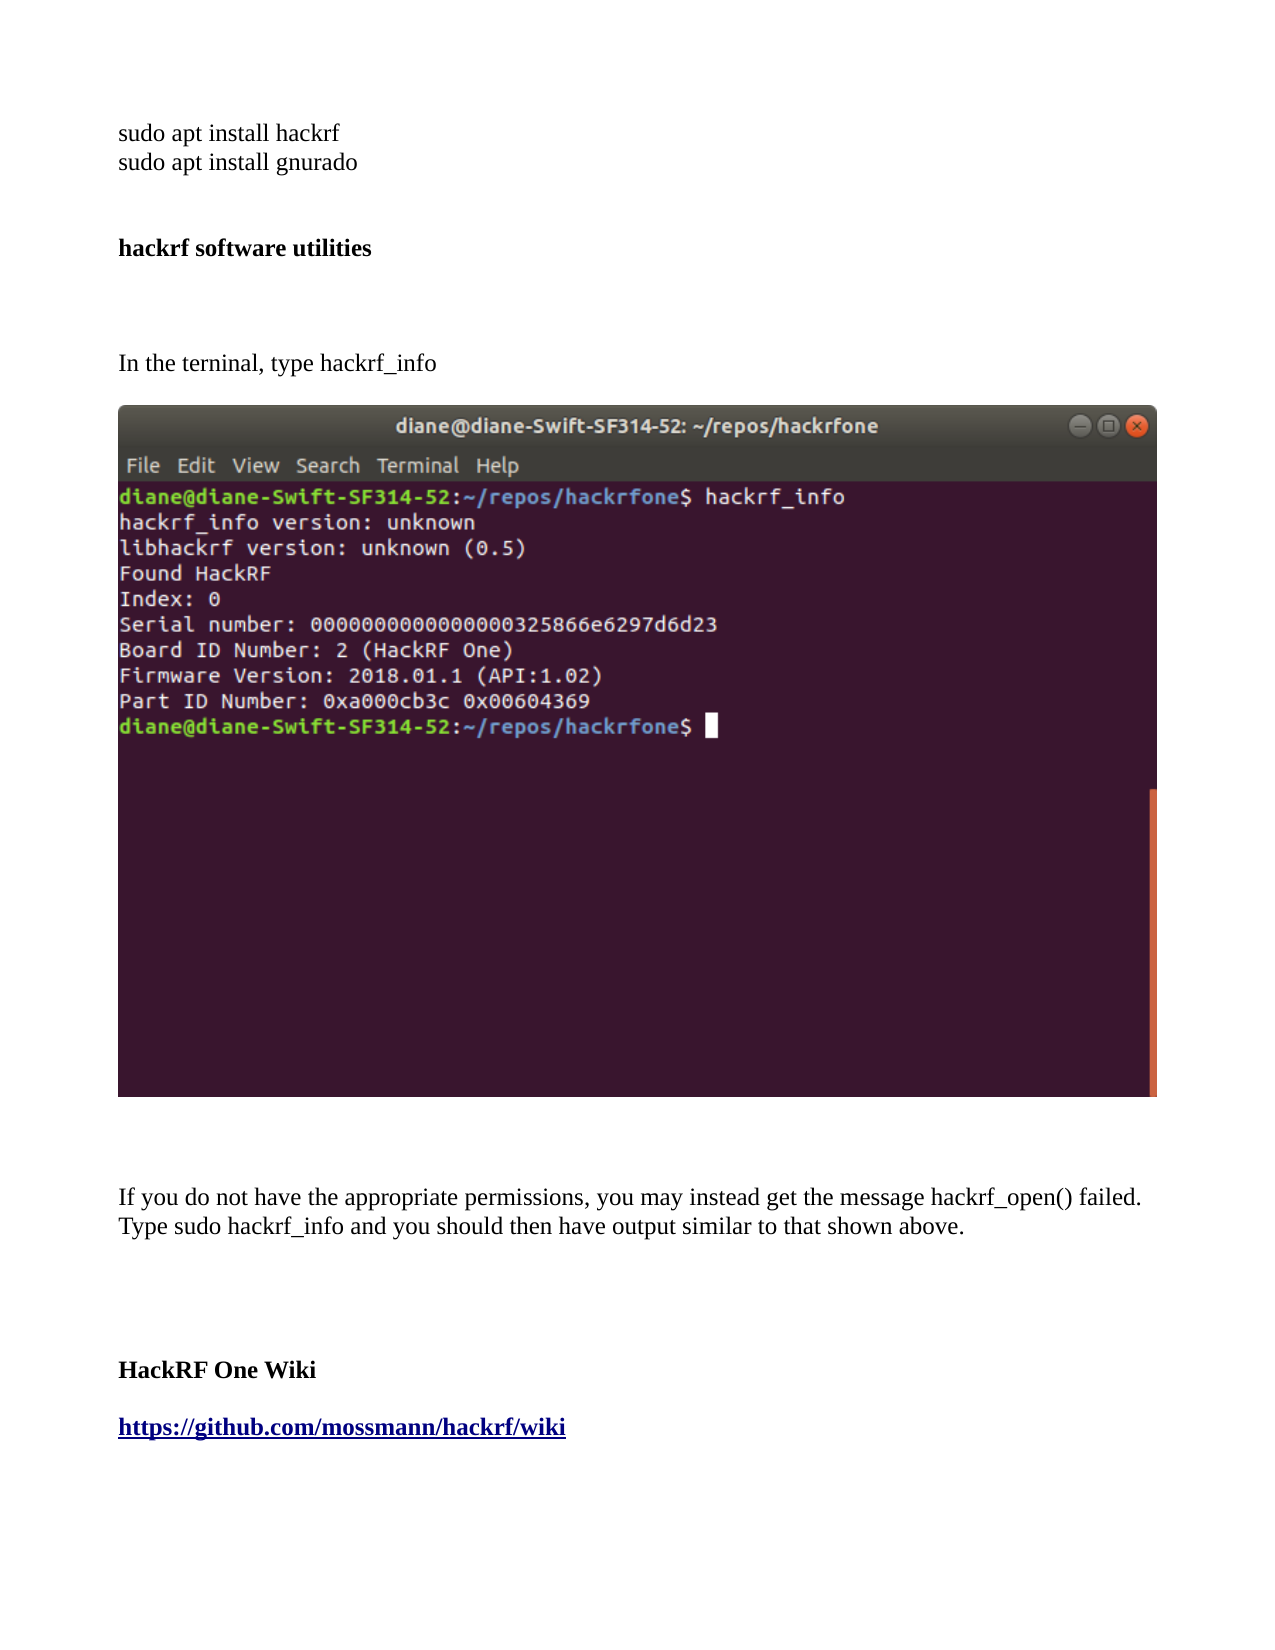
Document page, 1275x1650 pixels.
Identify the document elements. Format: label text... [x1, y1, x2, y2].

picture [118, 405, 1157, 1097]
text If you do not have the appropriate permissions, you may instead get the message hackrf_open() failed. Type sudo hackrf_info and you should then have output similar to that shown above. [118, 1182, 1157, 1240]
text https://github.com/mossmann/hackrf/wiki [118, 1412, 1157, 1441]
text hackrf software utilities [118, 233, 1157, 262]
text sudo apt install hackrf [118, 118, 1157, 147]
text In the terninal, type hackrf_info [118, 348, 1157, 377]
text sudo apt install gnurado [118, 147, 1157, 176]
text HackRF One Wiki [118, 1355, 1157, 1384]
